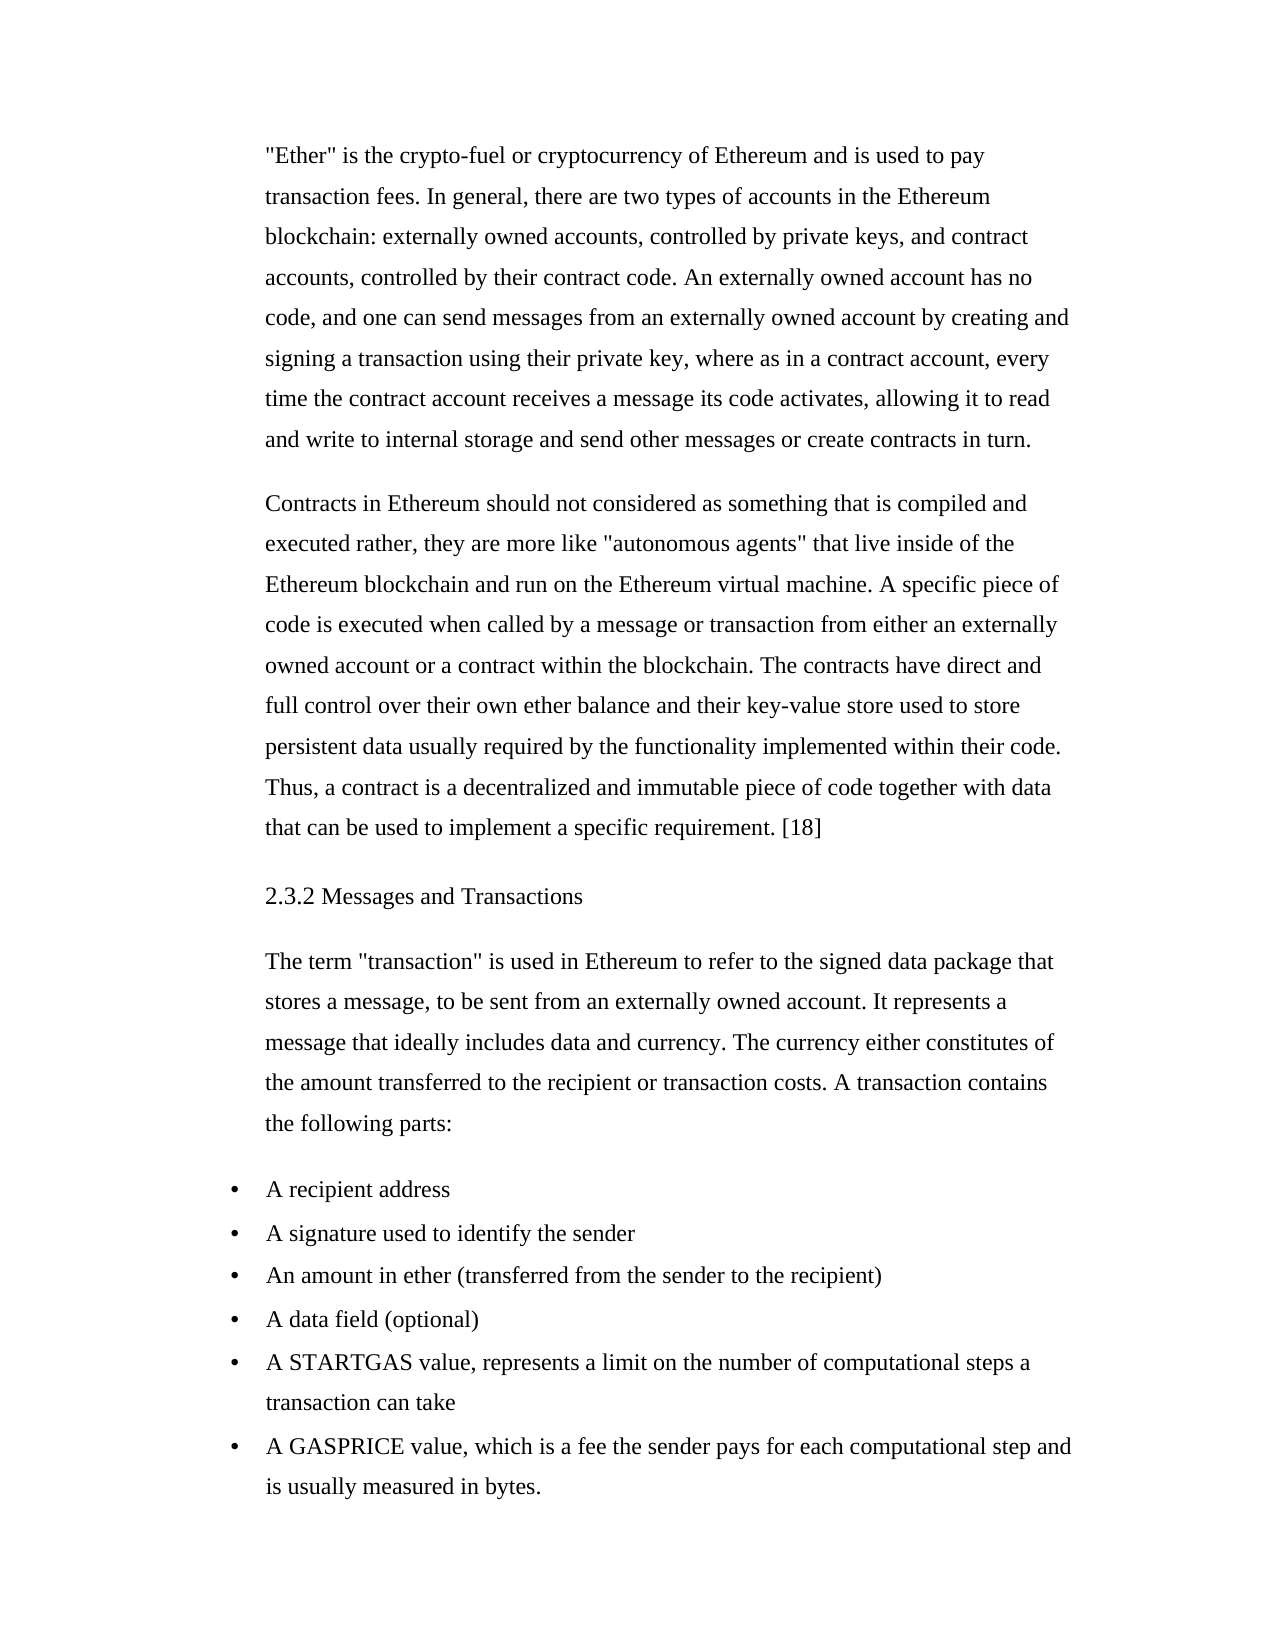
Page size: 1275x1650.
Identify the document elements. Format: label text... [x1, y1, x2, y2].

list A recipient address [230, 1175, 1078, 1203]
list A GASPRICE value, which is a fee the sender pays for each computational step and is usually measured in bytes. [230, 1432, 1078, 1500]
list A STARTGAS value, represents a limit on the number of computational steps a transaction can take [230, 1347, 1078, 1416]
text "Ether" is the crypto-fuel or cryptocurrency of Ethereum and is used to pay transaction fees. In general, there are two types of accounts in the Ethereum blockchain: externally owned accounts, controlled by private keys, and contract accounts, controlled by their contract code. An externally owned account has no code, and one can send messages from an externally owned account by creating and signing a transaction using their private key, where as in a contract account, every time the contract account receives a message its code activates, allowing it to read and write to internal storage and send other messages or create contracts in turn. [265, 141, 1078, 452]
list An amount in ether (transferred from the sender to the recipient) [230, 1261, 1078, 1289]
subtitle 2.3.2 Messages and Transactions [265, 881, 1126, 910]
list A signature used to identify the sender [230, 1219, 1078, 1246]
text Contracts in Ethereum should not considered as something that is compiled and executed rather, they are more like "autonomous agents" that live inside of the Ethereum blockchain and run on the Ethereum virtual machine. A specific piece of code is executed when called by a message or transaction from either an externally owned account or a contract within the blockchain. The contracts have direct and full control over their own ether balance and their key-value store used to store persistent data usually required by the functionality implemented within their code. Thus, a contract is a decentralized and immutable piece of code together with data that can be used to implement a specific requirement. [18] [265, 489, 1078, 841]
text The term "transaction" is used in Ethereum to refer to the signed data package that stores a message, to be sent from an externally owned account. It represents a message that ideally includes data and currency. The currency either constitutes of the amount transferred to the recipient or transaction costs. A transaction contains the following parts: [265, 947, 1078, 1136]
list A data field (optional) [230, 1304, 1078, 1332]
